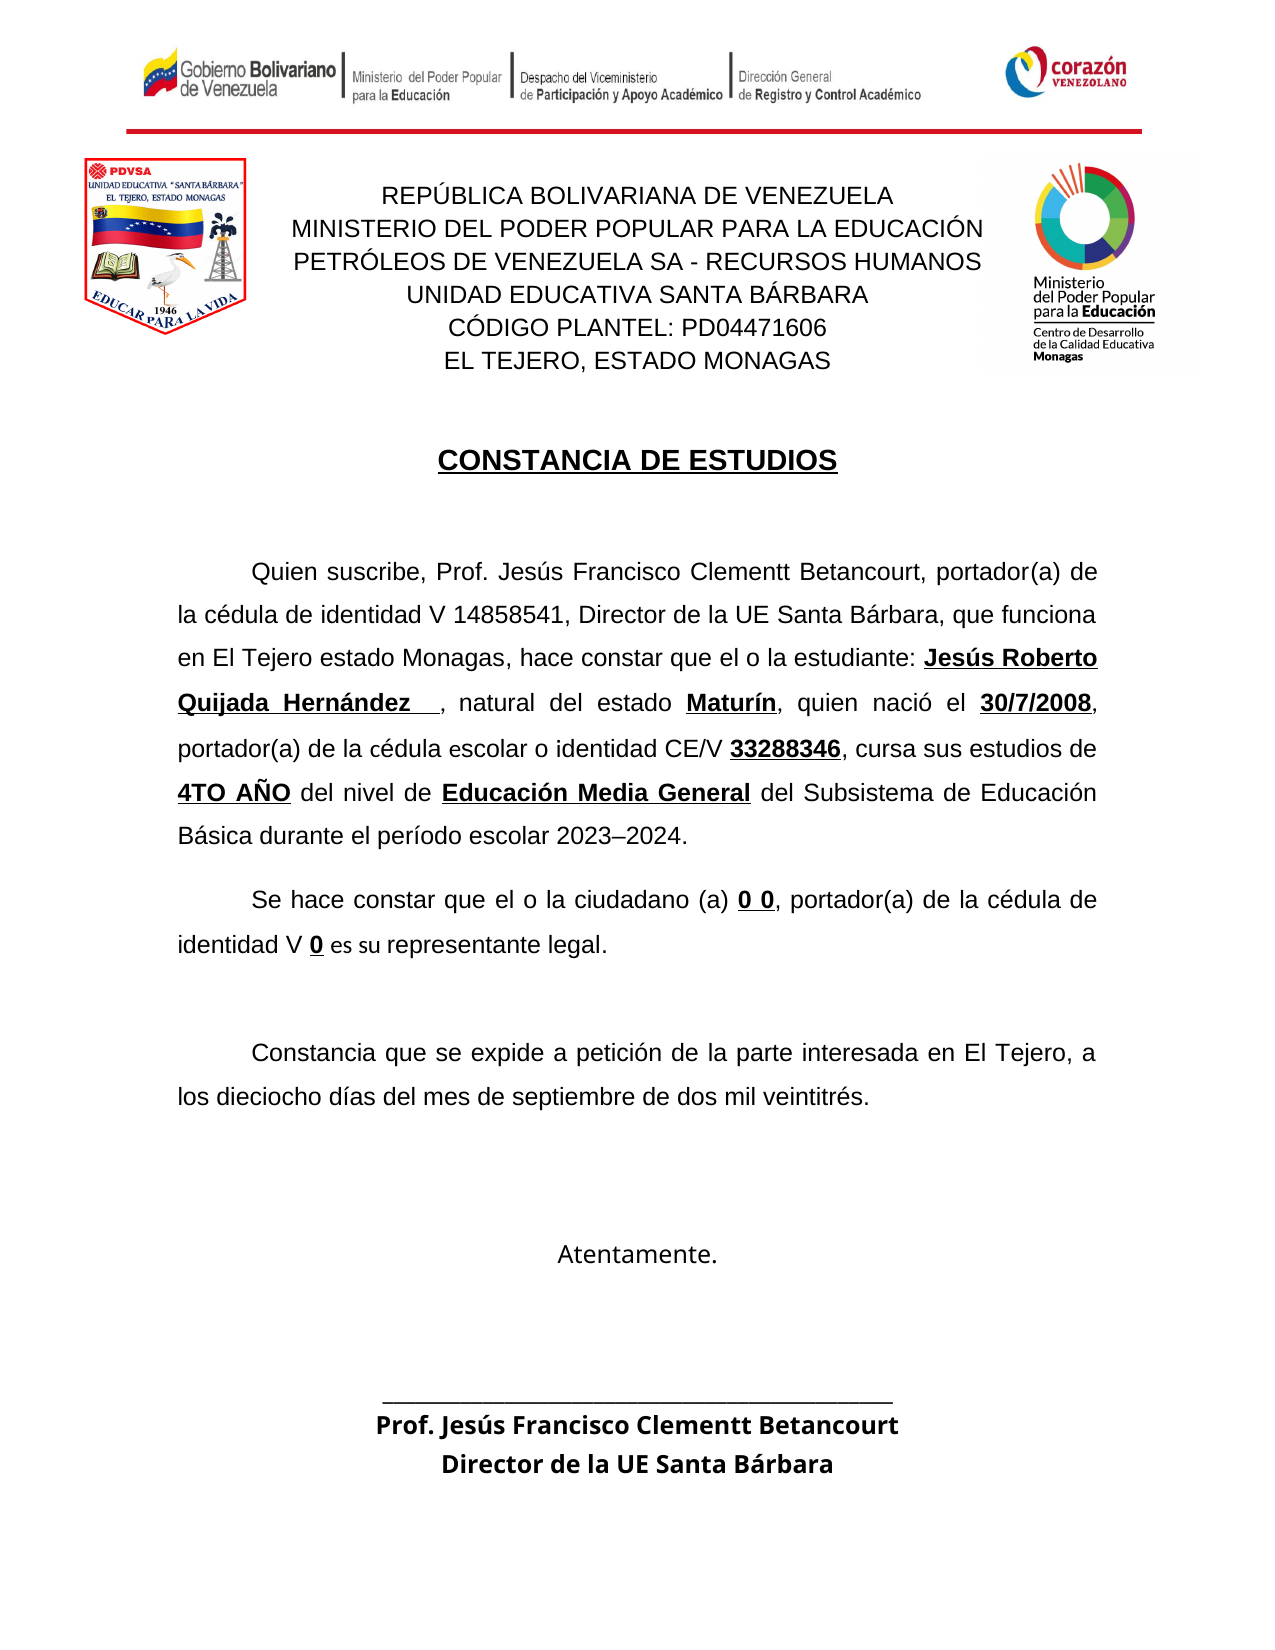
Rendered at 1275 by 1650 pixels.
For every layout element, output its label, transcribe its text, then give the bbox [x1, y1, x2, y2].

picture [978, 153, 1200, 377]
text Prof. Jesús Francisco Clementt Betancourt [177, 1407, 1098, 1441]
text CÓDIGO PLANTEL: PD04471606 [177, 313, 978, 341]
subtitle CONSTANCIA DE ESTUDIOS [177, 443, 1098, 476]
text EL TEJERO, ESTADO MONAGAS [177, 346, 978, 374]
text Constancia que se expide a petición de la parte interesada en El Tejero, a los dieciocho días del mes de septiembre de dos mil veintitrés. [177, 1038, 1098, 1110]
text Director de la UE Santa Bárbara [177, 1447, 1098, 1481]
text Quien suscribe, Prof. Jesús Francisco Clementt Betancourt, portador(a) de la cédula de identidad V 14858541, Director de la UE Santa Bárbara, que funciona en El Tejero estado Monagas, hace constar que el o la estudiante: Jesús Roberto Quijada Hernández , natural del estado Maturín, quien nació el 30/7/2008, portador(a) de la cédula escolar o identidad CE/V 33288346, cursa sus estudios de 4TO AÑO del nivel de Educación Media General del Subsistema de Educación Básica durante el período escolar 2023–2024. [177, 557, 1098, 849]
picture [126, 11, 1142, 134]
subtitle REPÚBLICA BOLIVARIANA DE VENEZUELA [252, 181, 978, 209]
text ______________________________________________ [177, 1373, 1098, 1407]
subtitle MINISTERIO DEL PODER POPULAR PARA LA EDUCACIÓN [252, 214, 978, 242]
text Atentamente. [177, 1237, 1098, 1271]
text Se hace constar que el o la ciudadano (a) 0 0, portador(a) de la cédula de identidad V 0 es su representante legal. [177, 885, 1098, 959]
picture [79, 158, 252, 335]
subtitle PETRÓLEOS DE VENEZUELA SA - RECURSOS HUMANOS [252, 247, 978, 275]
text UNIDAD EDUCATIVA SANTA BÁRBARA [252, 280, 978, 308]
